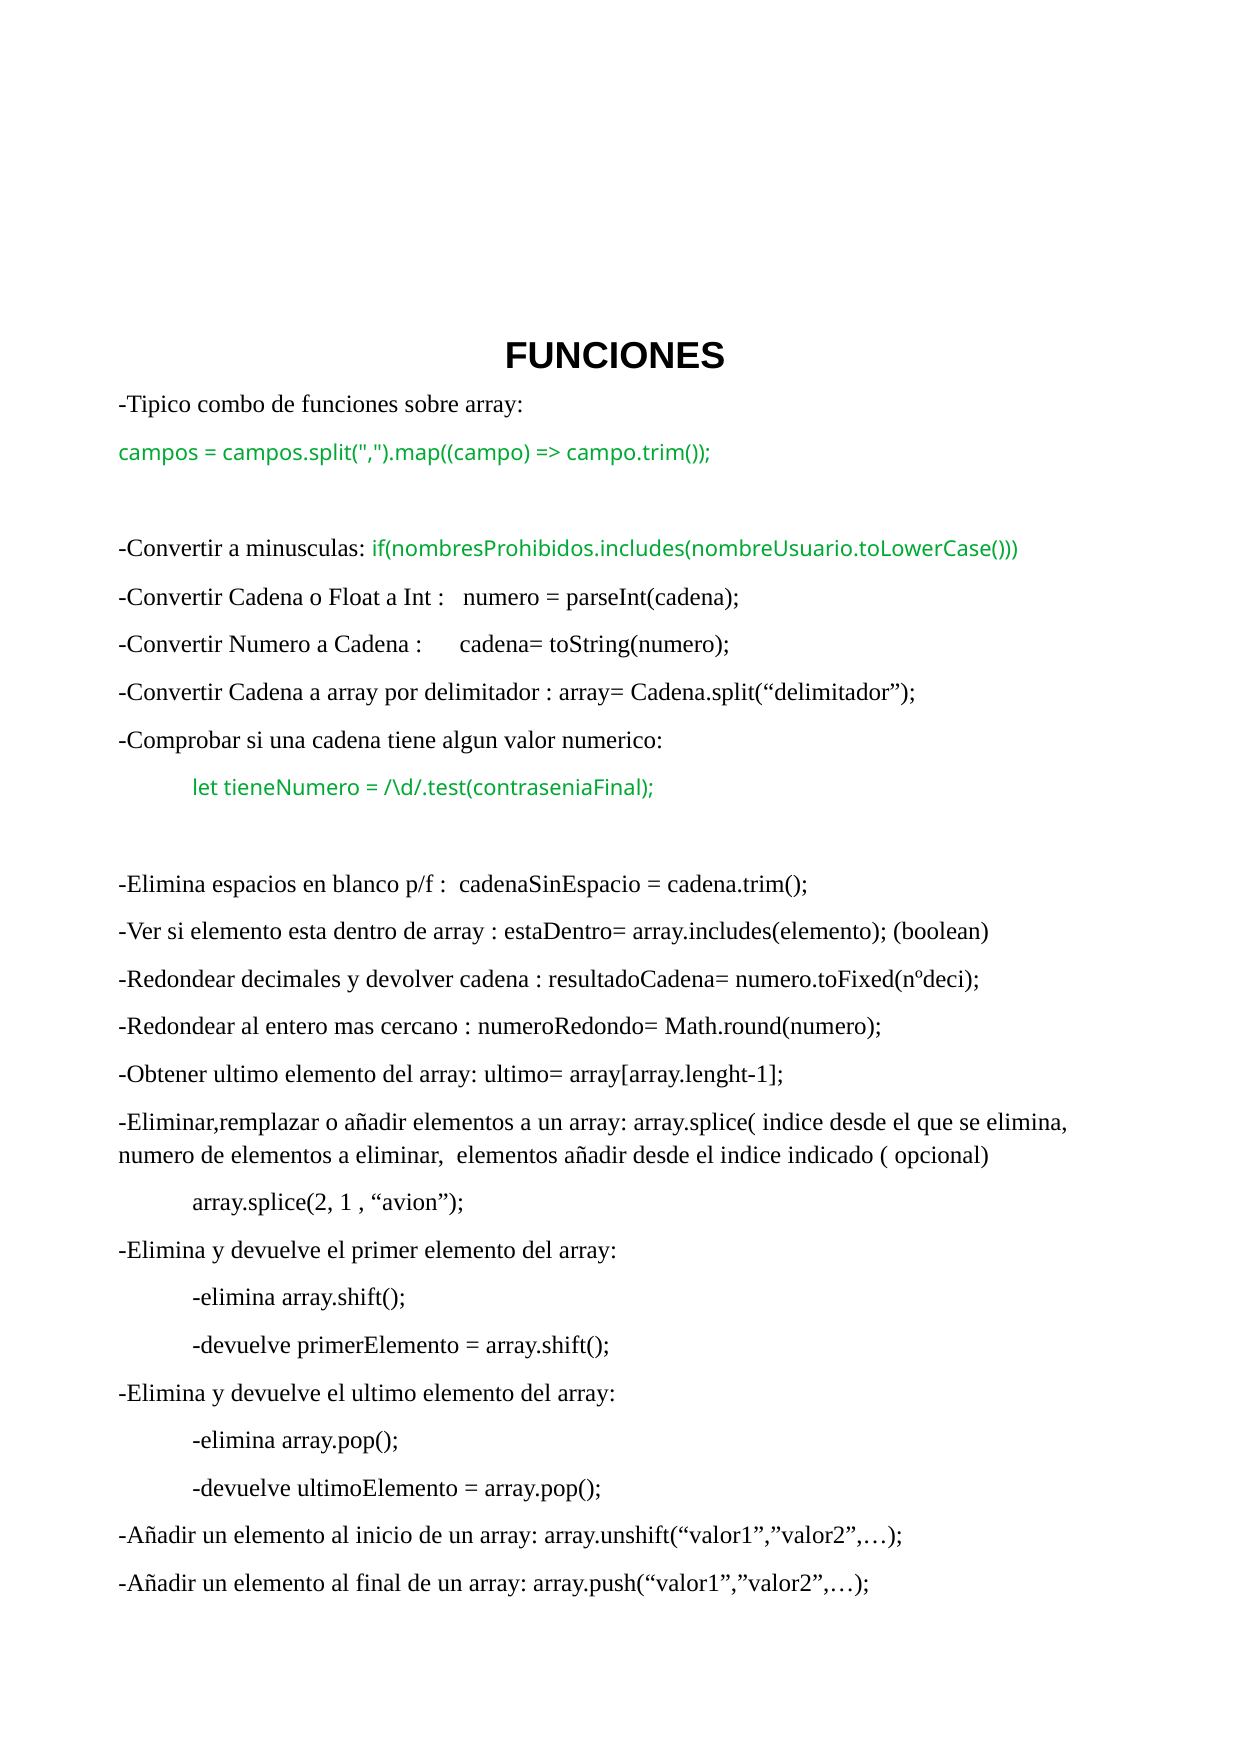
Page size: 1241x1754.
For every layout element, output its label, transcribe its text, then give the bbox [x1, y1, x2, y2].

text -Convertir Cadena a array por delimitador : array= Cadena.split(“delimitador”); [118, 677, 1122, 706]
text -Convertir Cadena o Float a Int : numero = parseInt(cadena); [118, 582, 1122, 611]
text -Tipico combo de funciones sobre array: [118, 389, 1122, 418]
text -Elimina y devuelve el ultimo elemento del array: [118, 1378, 1122, 1406]
text -Elimina espacios en blanco p/f : cadenaSinEspacio = cadena.trim(); [118, 869, 1122, 897]
text -Redondear al entero mas cercano : numeroRedondo= Math.round(numero); [118, 1011, 1122, 1040]
text -Ver si elemento esta dentro de array : estaDentro= array.includes(elemento); (boolean) [118, 916, 1122, 945]
text -devuelve ultimoElemento = array.pop(); [118, 1473, 1122, 1502]
text campos = campos.split(",").map((campo) => campo.trim()); [118, 437, 1122, 467]
text array.splice(2, 1 , “avion”); [118, 1187, 1122, 1216]
text -Obtener ultimo elemento del array: ultimo= array[array.lenght-1]; [118, 1059, 1122, 1088]
text -Eliminar,remplazar o añadir elementos a un array: array.splice( indice desde el que se elimina, numero de elementos a eliminar, elementos añadir desde el indice indicado ( opcional) [118, 1107, 1122, 1168]
text -Comprobar si una cadena tiene algun valor numerico: [118, 725, 1122, 753]
text -Añadir un elemento al inicio de un array: array.unshift(“valor1”,”valor2”,…); [118, 1521, 1122, 1549]
text -elimina array.shift(); [118, 1282, 1122, 1311]
text -Redondear decimales y devolver cadena : resultadoCadena= numero.toFixed(nºdeci); [118, 964, 1122, 993]
text let tieneNumero = /\d/.test(contraseniaFinal); [118, 772, 1122, 802]
text -Convertir a minusculas: if(nombresProhibidos.includes(nombreUsuario.toLowerCase())) [118, 533, 1122, 563]
text -Añadir un elemento al final de un array: array.push(“valor1”,”valor2”,…); [118, 1568, 1122, 1597]
text -Convertir Numero a Cadena : cadena= toString(numero); [118, 629, 1122, 658]
text -devuelve primerElemento = array.shift(); [118, 1330, 1122, 1359]
subtitle FUNCIONES [118, 333, 1122, 377]
text -Elimina y devuelve el primer elemento del array: [118, 1235, 1122, 1264]
text -elimina array.pop(); [118, 1425, 1122, 1454]
